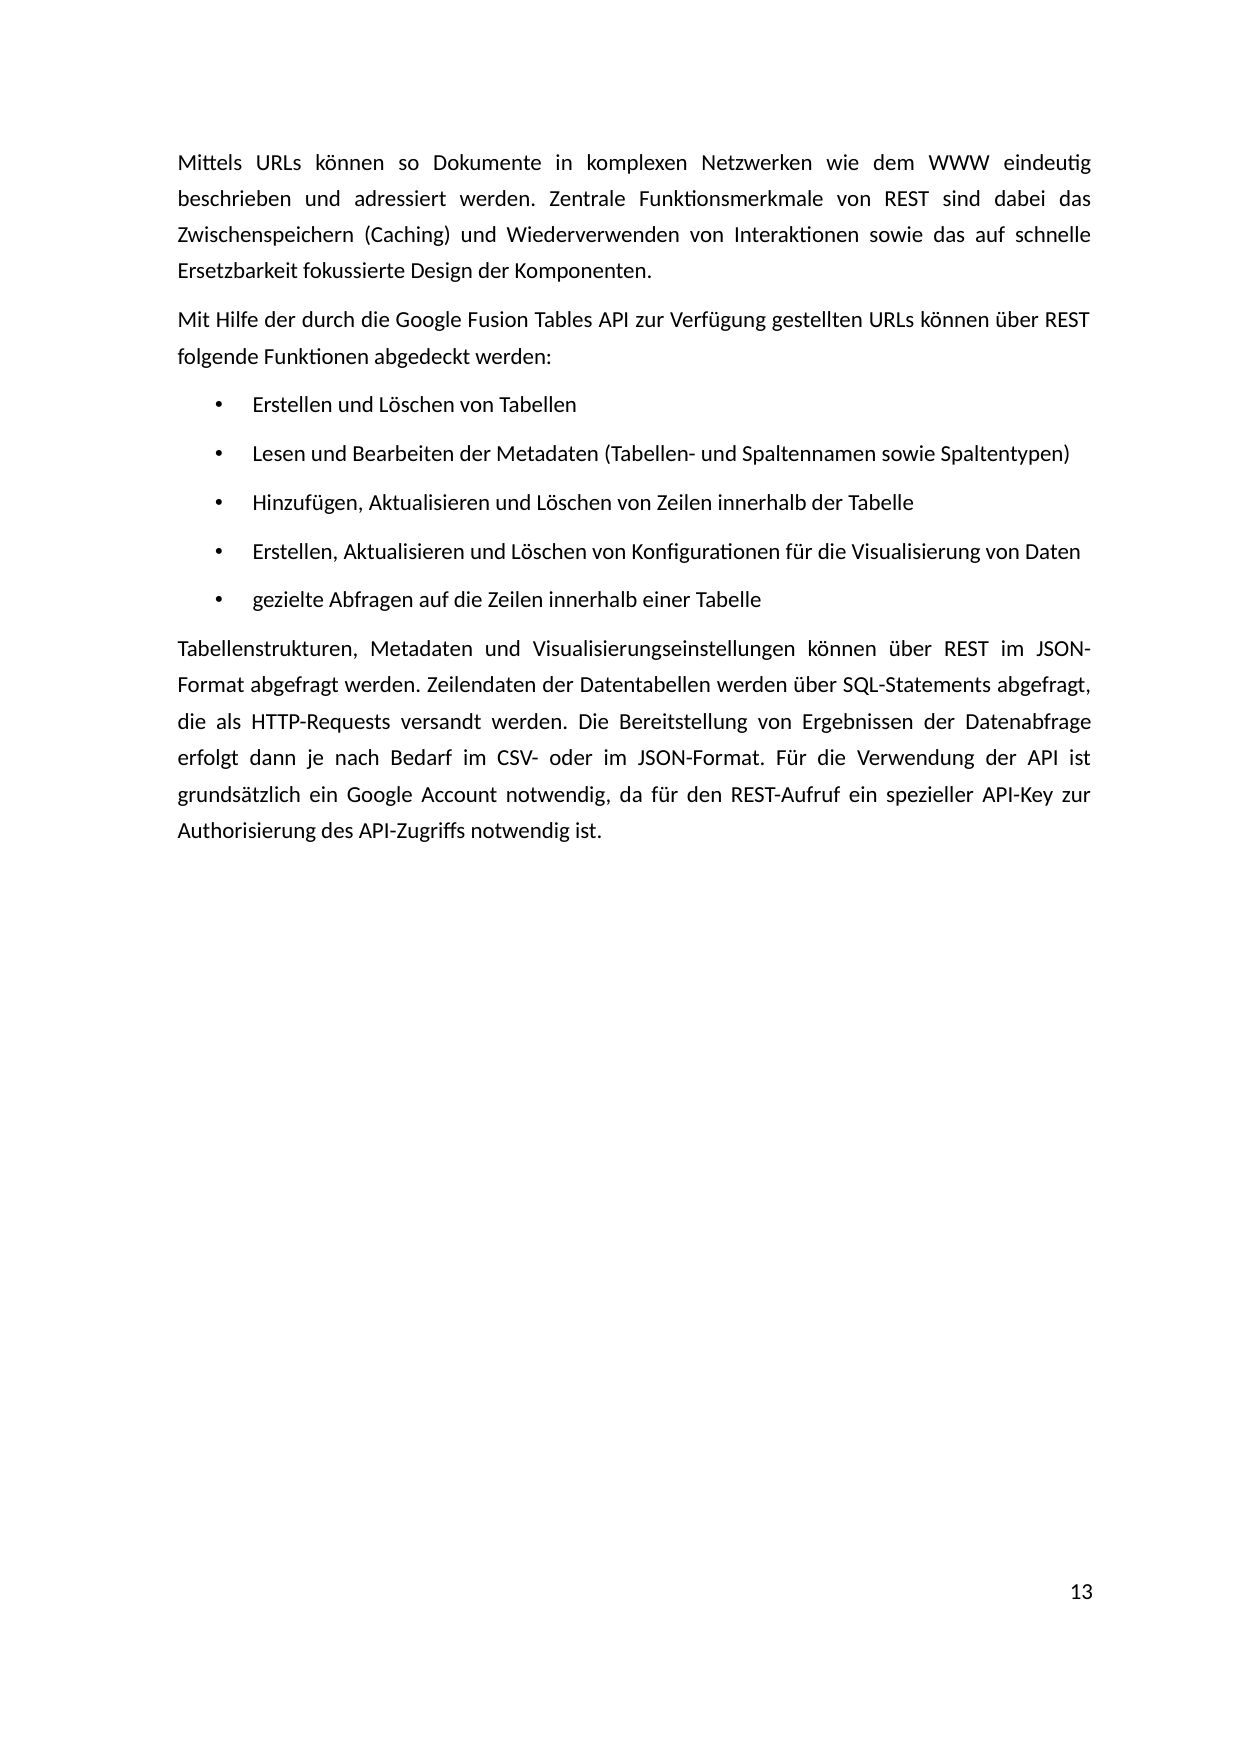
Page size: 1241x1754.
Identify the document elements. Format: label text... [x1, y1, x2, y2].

list Erstellen und Löschen von Tabellen [215, 391, 1093, 418]
text Mittels URLs können so Dokumente in komplexen Netzwerken wie dem WWW eindeutig beschrieben und adressiert werden. Zentrale Funktionsmerkmale von REST sind dabei das Zwischenspeichern (Caching) und Wiederverwenden von Interaktionen sowie das auf schnelle Ersetzbarkeit fokussierte Design der Komponenten. [177, 148, 1093, 285]
text Tabellenstrukturen, Metadaten und Visualisierungseinstellungen können über REST im JSON-Format abgefragt werden. Zeilendaten der Datentabellen werden über SQL-Statements abgefragt, die als HTTP-Requests versandt werden. Die Bereitstellung von Ergebnissen der Datenabfrage erfolgt dann je nach Bedarf im CSV- oder im JSON-Format. Für die Verwendung der API ist grundsätzlich ein Google Account notwendig, da für den REST-Aufruf ein spezieller API-Key zur Authorisierung des API-Zugriffs notwendig ist. [177, 634, 1093, 844]
list gezielte Abfragen auf die Zeilen innerhalb einer Tabelle [215, 586, 1093, 613]
list Erstellen, Aktualisieren und Löschen von Konfigurationen für die Visualisierung von Daten [215, 537, 1093, 565]
list Hinzufügen, Aktualisieren und Löschen von Zeilen innerhalb der Tabelle [215, 488, 1093, 516]
list Lesen und Bearbeiten der Metadaten (Tabellen- und Spaltennamen sowie Spaltentypen) [215, 439, 1093, 467]
text Mit Hilfe der durch die Google Fusion Tables API zur Verfügung gestellten URLs können über REST folgende Funktionen abgedeckt werden: [177, 305, 1093, 370]
